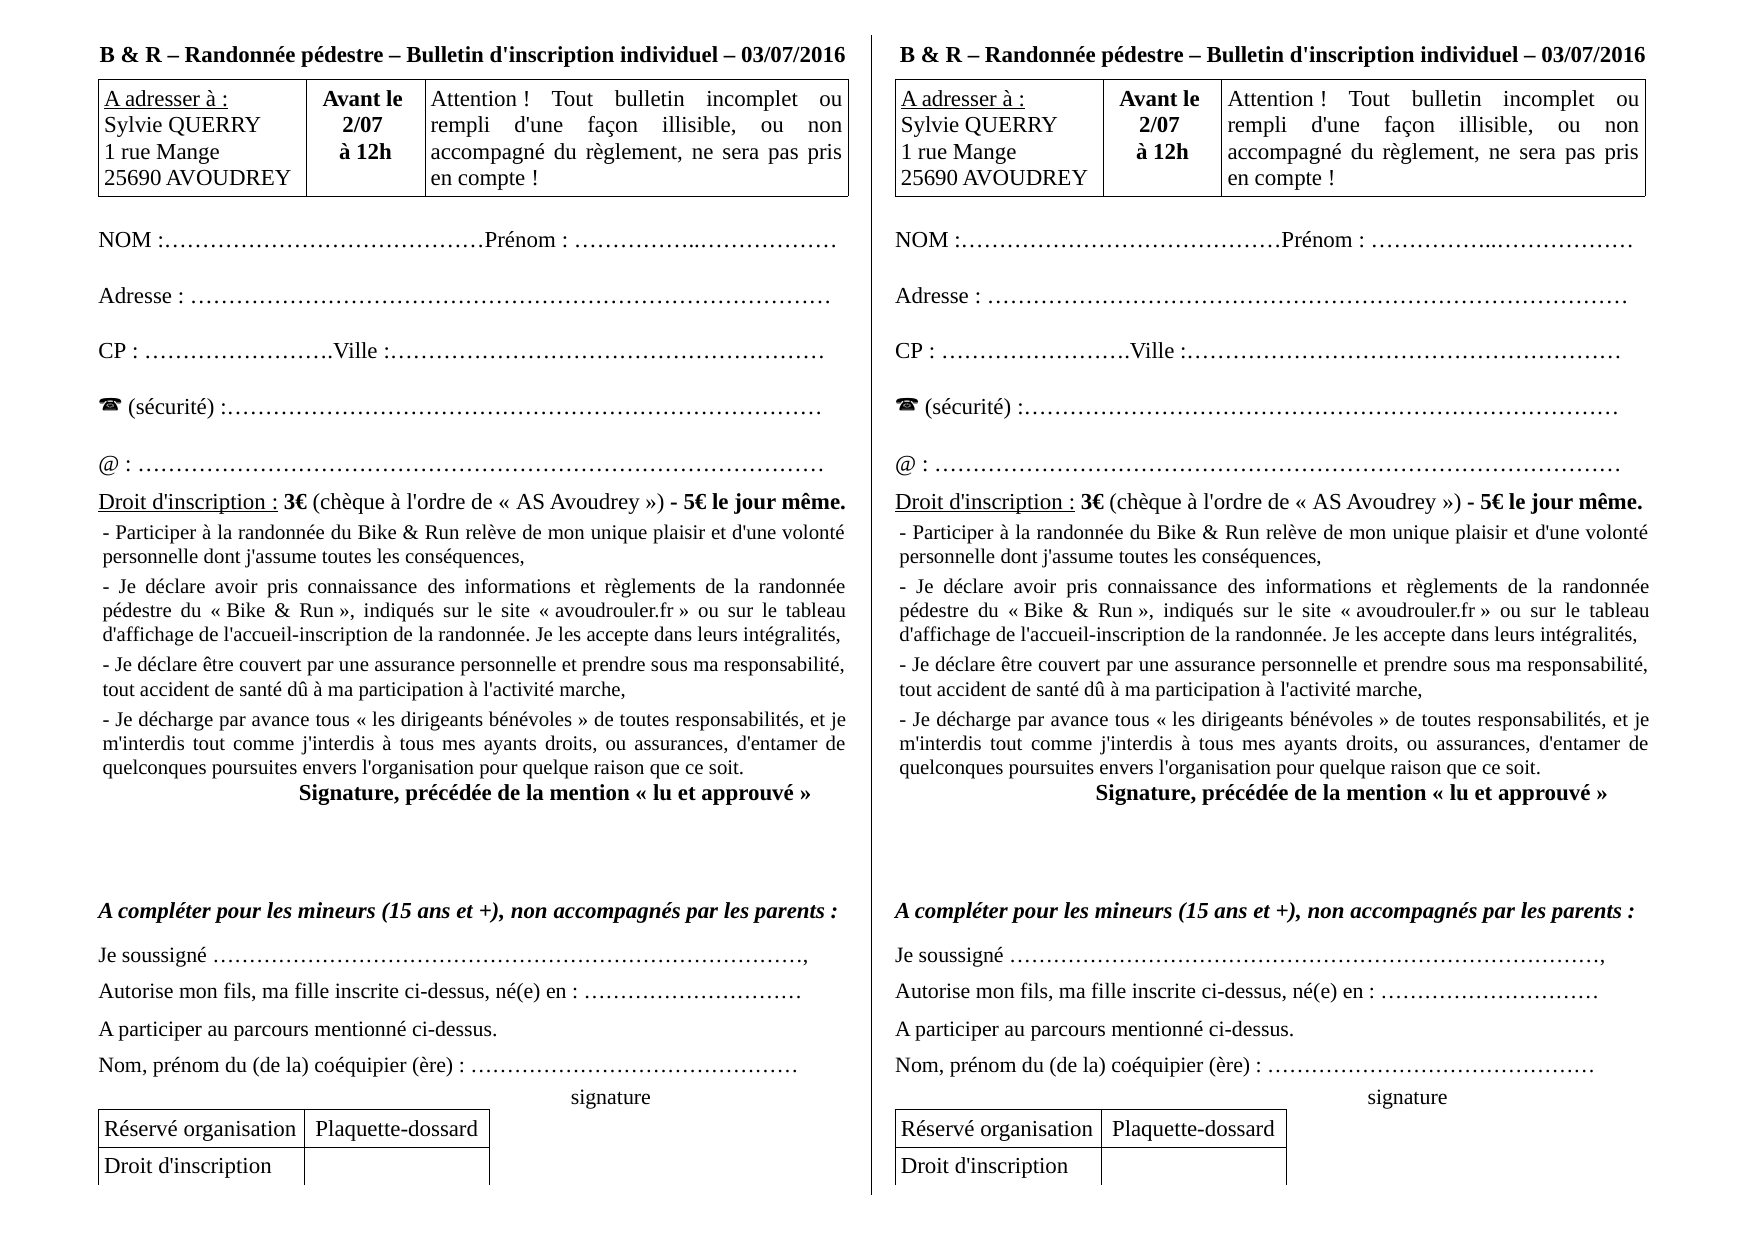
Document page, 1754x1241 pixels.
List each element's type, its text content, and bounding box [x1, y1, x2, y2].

table_header Réservé organisation [896, 1110, 1101, 1147]
table_header Attention ! Tout bulletin incomplet ou rempli d'une façon illisible, ou non accompagné du règlement, ne sera pas pris en compte ! [1222, 80, 1645, 196]
table_header Avant le 2/07 à 12h [1104, 80, 1221, 196]
table_header Plaquette-dossard [305, 1110, 489, 1147]
table_header Réservé organisation [99, 1110, 304, 1147]
table_header A adresser à : Sylvie QUERRY 1 rue Mange 25690 AVOUDREY [99, 80, 306, 196]
table_cell Droit d'inscription [896, 1148, 1101, 1185]
table_header A adresser à : Sylvie QUERRY 1 rue Mange 25690 AVOUDREY [896, 80, 1103, 196]
table_cell [305, 1148, 489, 1185]
table_header B & R – Randonnée pédestre – Bulletin d'inscription individuel – 03/07/2016 NOM :……………………………………Prénom : ……………..……………… Adresse : ………………………………………………………………………… CP : …………………….Ville :…………………………………………………  (sécurité) :…………………………………………………………………… @ : ……………………………………………………………………………… Droit d'inscription : 3€ (chèque à l'ordre de « AS Avoudrey ») - 5€ le jour même. - Participer à la randonnée du Bike & Run relève de mon unique plaisir et d'une volonté personnelle dont j'assume toutes les conséquences, - Je déclare avoir pris connaissance des informations et règlements de la randonnée pédestre du « Bike & Run », indiqués sur le site « avoudrouler.fr » ou sur le tableau d'affichage de l'accueil-inscription de la randonnée. Je les accepte dans leurs intégralités, - Je déclare être couvert par une assurance personnelle et prendre sous ma responsabilité, tout accident de santé dû à ma participation à l'activité marche, - Je décharge par avance tous « les dirigeants bénévoles » de toutes responsabilités, et je m'interdis tout comme j'interdis à tous mes ayants droits, ou assurances, d'entamer de quelconques poursuites envers l'organisation pour quelque raison que ce soit. Signature, précédée de la mention « lu et approuvé » A compléter pour les mineurs (15 ans et +), non accompagnés par les parents : Je soussigné ………………………………………………………………………, Autorise mon fils, ma fille inscrite ci-dessus, né(e) en : ………………………… A participer au parcours mentionné ci-dessus. Nom, prénom du (de la) coéquipier (ère) : ……………………………………… signature [93, 35, 852, 1195]
table_header Attention ! Tout bulletin incomplet ou rempli d'une façon illisible, ou non accompagné du règlement, ne sera pas pris en compte ! [426, 80, 848, 196]
table_cell [1102, 1148, 1286, 1185]
table_header B & R – Randonnée pédestre – Bulletin d'inscription individuel – 03/07/2016 NOM :……………………………………Prénom : ……………..……………… Adresse : ………………………………………………………………………… CP : …………………….Ville :…………………………………………………  (sécurité) :…………………………………………………………………… @ : ……………………………………………………………………………… Droit d'inscription : 3€ (chèque à l'ordre de « AS Avoudrey ») - 5€ le jour même. - Participer à la randonnée du Bike & Run relève de mon unique plaisir et d'une volonté personnelle dont j'assume toutes les conséquences, - Je déclare avoir pris connaissance des informations et règlements de la randonnée pédestre du « Bike & Run », indiqués sur le site « avoudrouler.fr » ou sur le tableau d'affichage de l'accueil-inscription de la randonnée. Je les accepte dans leurs intégralités, - Je déclare être couvert par une assurance personnelle et prendre sous ma responsabilité, tout accident de santé dû à ma participation à l'activité marche, - Je décharge par avance tous « les dirigeants bénévoles » de toutes responsabilités, et je m'interdis tout comme j'interdis à tous mes ayants droits, ou assurances, d'entamer de quelconques poursuites envers l'organisation pour quelque raison que ce soit. Signature, précédée de la mention « lu et approuvé » A compléter pour les mineurs (15 ans et +), non accompagnés par les parents : Je soussigné ………………………………………………………………………, Autorise mon fils, ma fille inscrite ci-dessus, né(e) en : ………………………… A participer au parcours mentionné ci-dessus. Nom, prénom du (de la) coéquipier (ère) : ……………………………………… signature [889, 35, 1656, 1195]
table_header [872, 35, 889, 1195]
table_header Plaquette-dossard [1102, 1110, 1286, 1147]
table_header Avant le 2/07 à 12h [307, 80, 425, 196]
table_header [853, 35, 871, 1195]
table_cell Droit d'inscription [99, 1148, 304, 1185]
